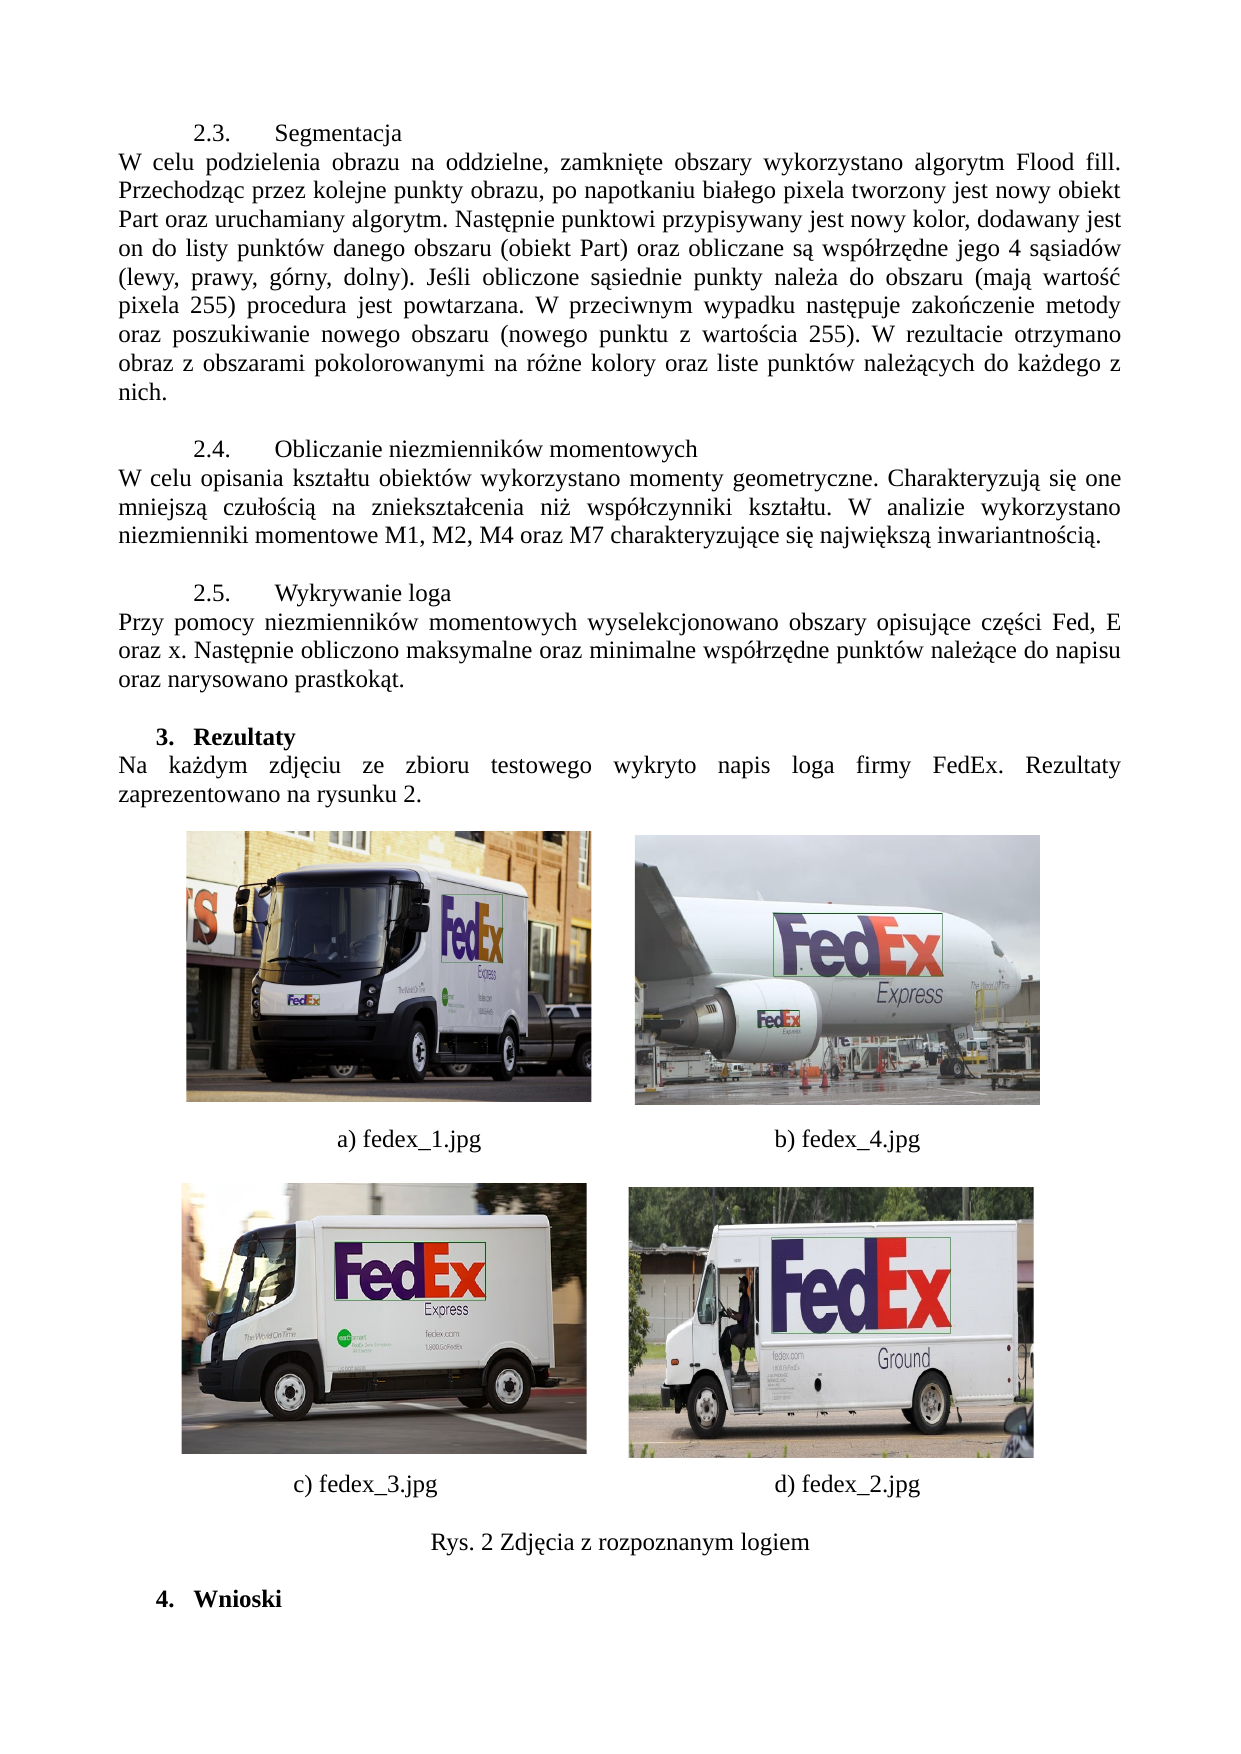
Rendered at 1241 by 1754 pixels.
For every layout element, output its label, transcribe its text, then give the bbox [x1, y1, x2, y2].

text Rys. 2 Zdjęcia z rozpoznanym logiem [118, 1527, 1122, 1556]
text Na każdym zdjęciu ze zbioru testowego wykryto napis loga firmy FedEx. Rezultaty zaprezentowano na rysunku 2. [118, 751, 1122, 808]
list Wnioski [156, 1584, 1122, 1613]
list Wykrywanie loga [193, 578, 1122, 607]
picture [181, 1183, 587, 1454]
text a) fedex_1.jpg b) fedex_4.jpg [118, 1096, 1122, 1153]
picture [634, 835, 1040, 1105]
text c) fedex_3.jpg d) fedex_2.jpg [118, 1469, 1122, 1498]
list Rezultaty [156, 722, 1122, 751]
list Obliczanie niezmienników momentowych [193, 434, 1122, 463]
text W celu opisania kształtu obiektów wykorzystano momenty geometryczne. Charakteryzują się one mniejszą czułością na zniekształcenia niż współczynniki kształtu. W analizie wykorzystano niezmienniki momentowe M1, M2, M4 oraz M7 charakteryzujące się największą inwariantnością. [118, 463, 1122, 549]
list Segmentacja [193, 118, 1122, 147]
picture [628, 1187, 1034, 1458]
text W celu podzielenia obrazu na oddzielne, zamknięte obszary wykorzystano algorytm Flood fill. Przechodząc przez kolejne punkty obrazu, po napotkaniu białego pixela tworzony jest nowy obiekt Part oraz uruchamiany algorytm. Następnie punktowi przypisywany jest nowy kolor, dodawany jest on do listy punktów danego obszaru (obiekt Part) oraz obliczane są współrzędne jego 4 sąsiadów (lewy, prawy, górny, dolny). Jeśli obliczone sąsiednie punkty należa do obszaru (mają wartość pixela 255) procedura jest powtarzana. W przeciwnym wypadku następuje zakończenie metody oraz poszukiwanie nowego obszaru (nowego punktu z wartościa 255). W rezultacie otrzymano obraz z obszarami pokolorowanymi na różne kolory oraz liste punktów należących do każdego z nich. [118, 147, 1122, 406]
text Przy pomocy niezmienników momentowych wyselekcjonowano obszary opisujące części Fed, E oraz x. Następnie obliczono maksymalne oraz minimalne współrzędne punktów należące do napisu oraz narysowano prastkokąt. [118, 607, 1122, 693]
picture [186, 831, 592, 1102]
